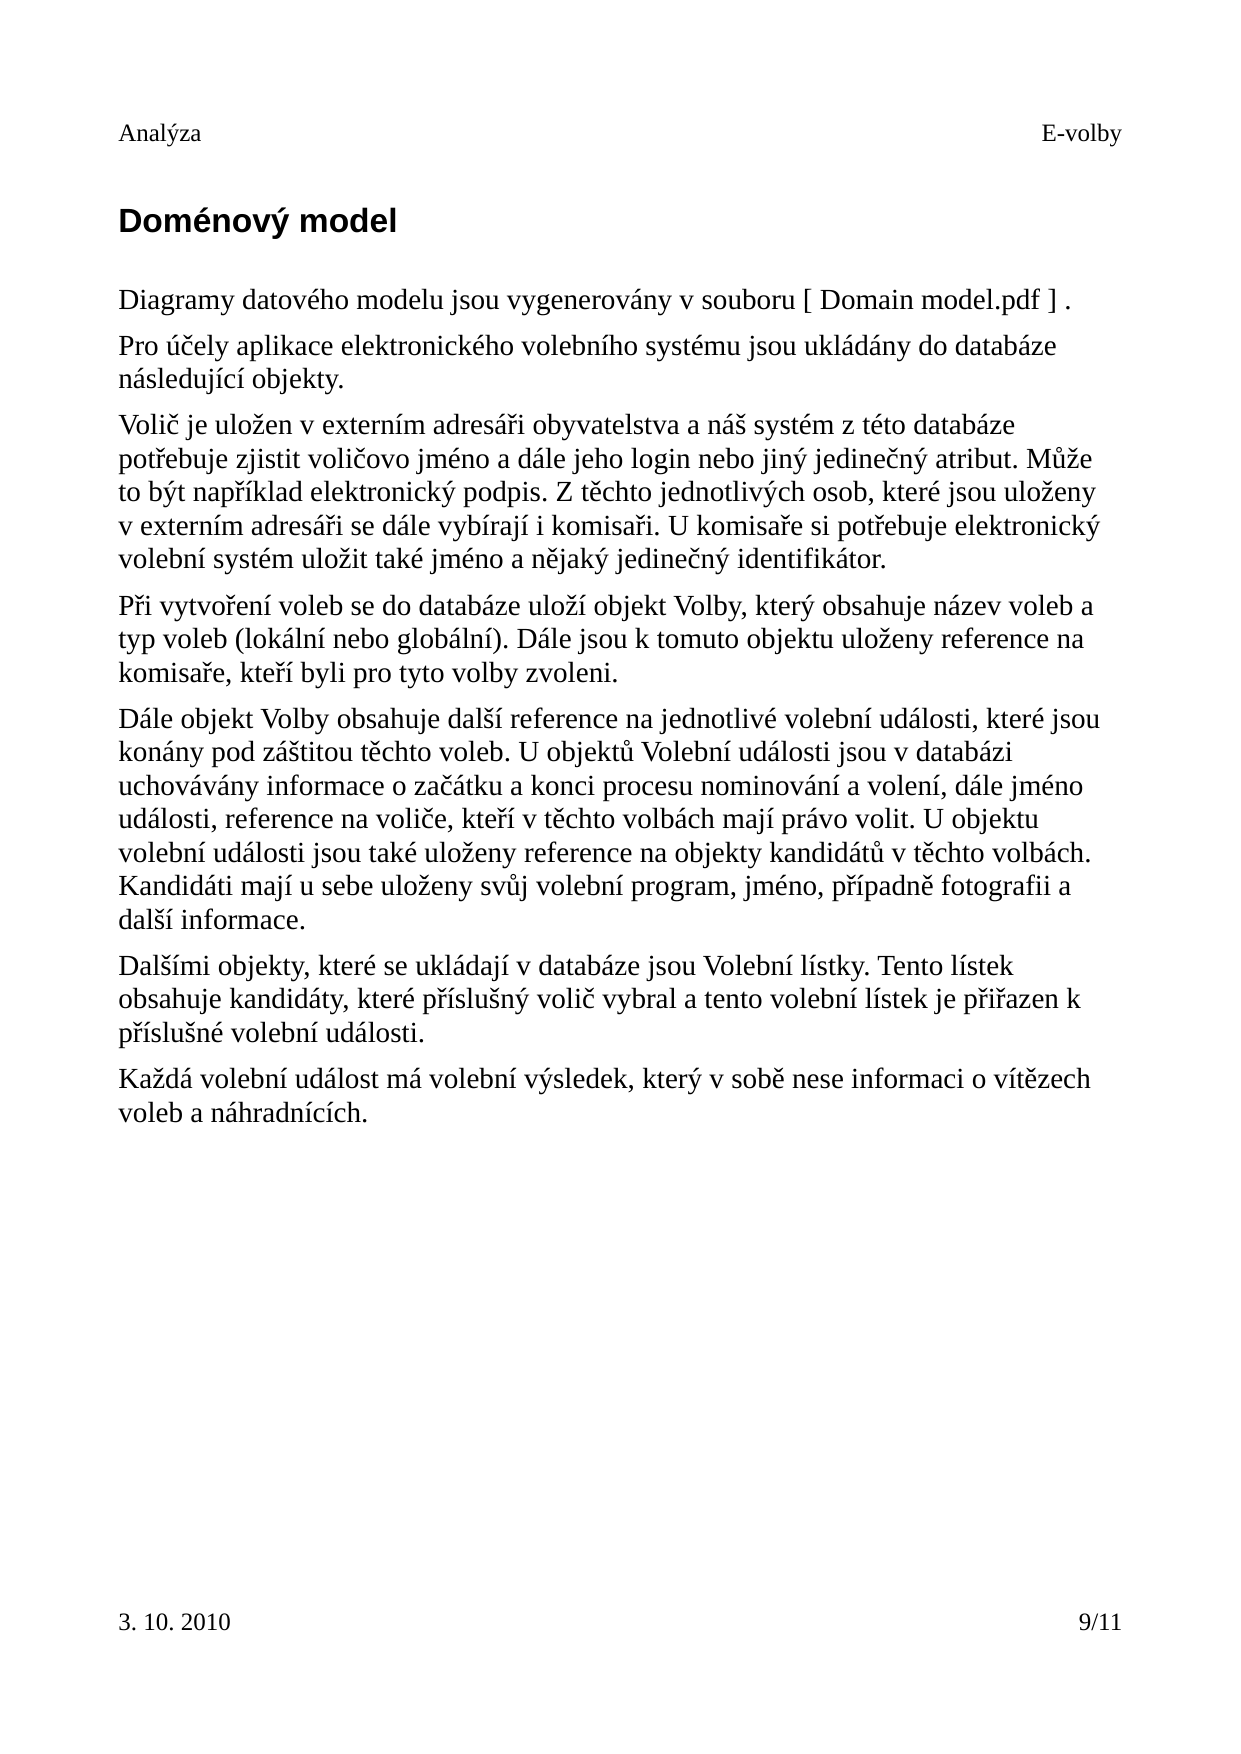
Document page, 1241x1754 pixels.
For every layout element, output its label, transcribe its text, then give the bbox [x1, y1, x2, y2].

text Diagramy datového modelu jsou vygenerovány v souboru [ Domain model.pdf ] . [118, 282, 1122, 315]
text Volič je uložen v externím adresáři obyvatelstva a náš systém z této databáze potřebuje zjistit voličovo jméno a dále jeho login nebo jiný jedinečný atribut. Může to být například elektronický podpis. Z těchto jednotlivých osob, které jsou uloženy v externím adresáři se dále vybírají i komisaři. U komisaře si potřebuje elektronický volební systém uložit také jméno a nějaký jedinečný identifikátor. [118, 407, 1122, 575]
text Dále objekt Volby obsahuje další reference na jednotlivé volební události, které jsou konány pod záštitou těchto voleb. U objektů Volební události jsou v databázi uchovávány informace o začátku a konci procesu nominování a volení, dále jméno události, reference na voliče, kteří v těchto volbách mají právo volit. U objektu volební události jsou také uloženy reference na objekty kandidátů v těchto volbách. Kandidáti mají u sebe uloženy svůj volební program, jméno, případně fotografii a další informace. [118, 701, 1122, 936]
text Pro účely aplikace elektronického volebního systému jsou ukládány do databáze následující objekty. [118, 328, 1122, 395]
text Každá volební událost má volební výsledek, který v sobě nese informaci o vítězech voleb a náhradnících. [118, 1061, 1122, 1128]
text Dalšími objekty, které se ukládají v databáze jsou Volební lístky. Tento lístek obsahuje kandidáty, které příslušný volič vybral a tento volební lístek je přiřazen k příslušné volební události. [118, 948, 1122, 1049]
text Při vytvoření voleb se do databáze uloží objekt Volby, který obsahuje název voleb a typ voleb (lokální nebo globální). Dále jsou k tomuto objektu uloženy reference na komisaře, kteří byli pro tyto volby zvoleni. [118, 588, 1122, 688]
subtitle Doménový model [118, 201, 1122, 240]
